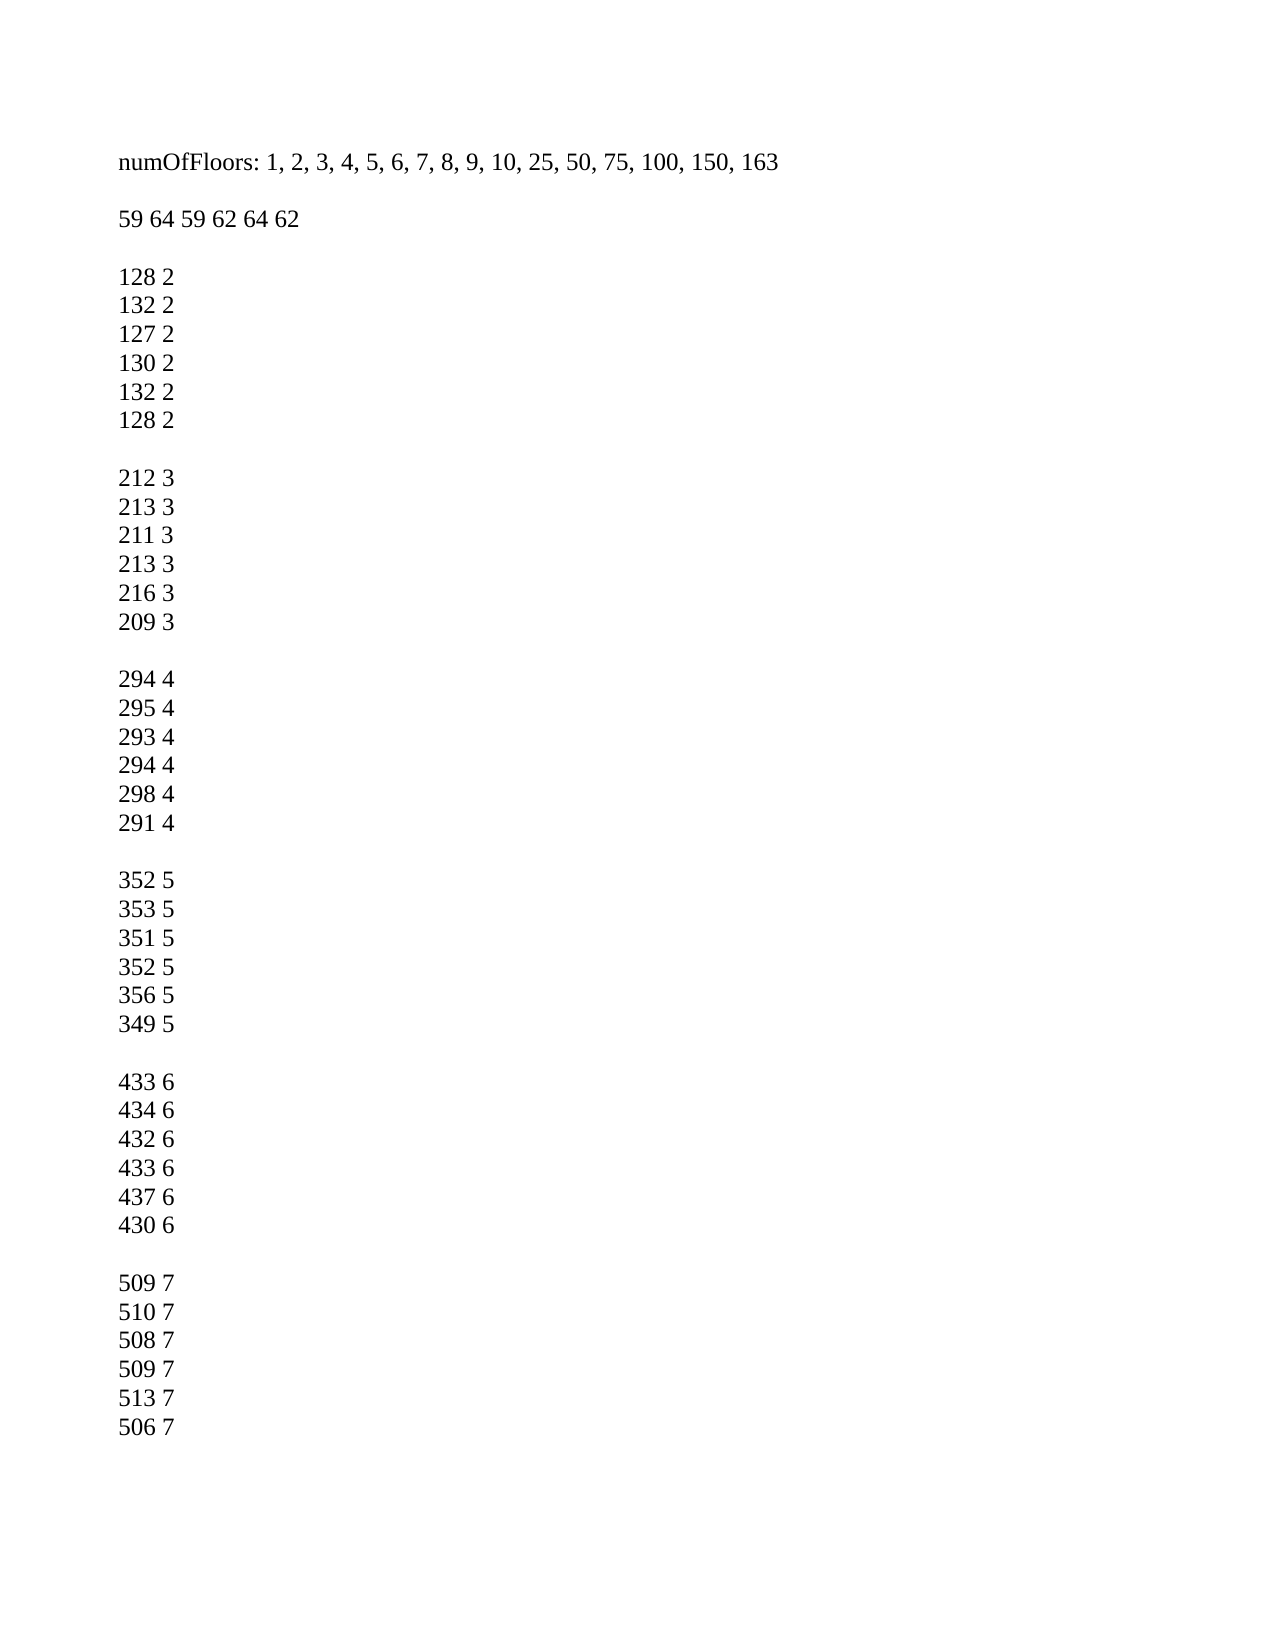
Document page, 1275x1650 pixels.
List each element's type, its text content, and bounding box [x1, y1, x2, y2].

text 352 5 [118, 952, 1157, 981]
text 298 4 [118, 779, 1157, 808]
text 353 5 [118, 894, 1157, 923]
text 351 5 [118, 923, 1157, 952]
text 509 7 [118, 1268, 1157, 1297]
text 127 2 [118, 319, 1157, 348]
text 295 4 [118, 693, 1157, 722]
text 432 6 [118, 1124, 1157, 1153]
text 513 7 [118, 1383, 1157, 1412]
text 209 3 [118, 607, 1157, 636]
text 293 4 [118, 722, 1157, 751]
text 128 2 [118, 406, 1157, 434]
text 510 7 [118, 1297, 1157, 1326]
text 294 4 [118, 664, 1157, 693]
text 132 2 [118, 291, 1157, 319]
text 130 2 [118, 348, 1157, 377]
text 132 2 [118, 377, 1157, 406]
text 430 6 [118, 1211, 1157, 1239]
text 352 5 [118, 866, 1157, 894]
text 212 3 [118, 463, 1157, 492]
text 509 7 [118, 1354, 1157, 1383]
text 216 3 [118, 578, 1157, 607]
text 128 2 [118, 262, 1157, 291]
text 433 6 [118, 1153, 1157, 1182]
text 291 4 [118, 808, 1157, 837]
text 213 3 [118, 492, 1157, 521]
text 294 4 [118, 751, 1157, 779]
text 211 3 [118, 521, 1157, 549]
text 433 6 [118, 1067, 1157, 1096]
text 213 3 [118, 549, 1157, 578]
text 59 64 59 62 64 62 [118, 204, 1157, 233]
text 506 7 [118, 1412, 1157, 1441]
text 508 7 [118, 1326, 1157, 1354]
text 437 6 [118, 1182, 1157, 1211]
text 434 6 [118, 1096, 1157, 1124]
text numOfFloors: 1, 2, 3, 4, 5, 6, 7, 8, 9, 10, 25, 50, 75, 100, 150, 163 [118, 147, 1157, 176]
text 349 5 [118, 1009, 1157, 1038]
text 356 5 [118, 981, 1157, 1009]
